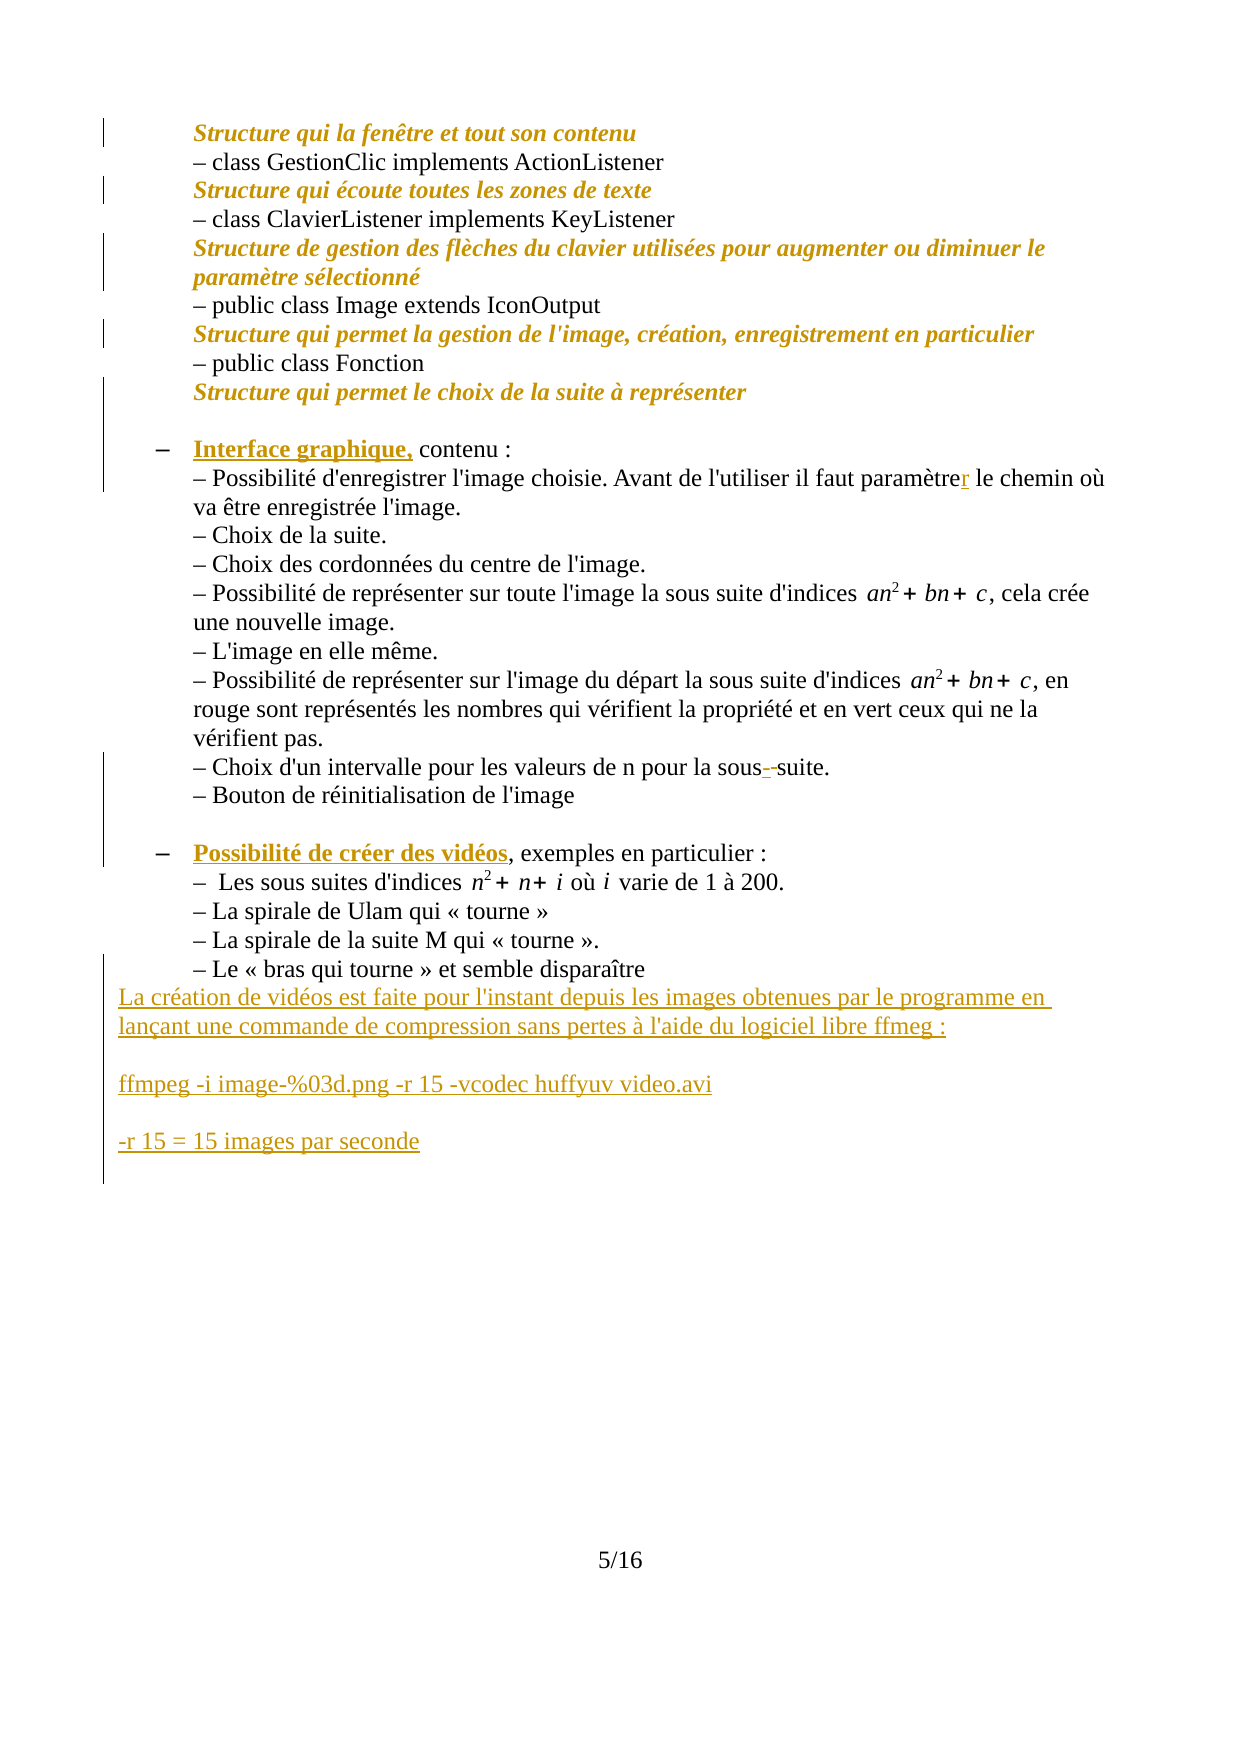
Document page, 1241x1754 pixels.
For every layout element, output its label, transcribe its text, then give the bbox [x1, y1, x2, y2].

list – Possibilité de représenter sur toute l'image la sous suite d'indices , cela crée une nouvelle image. [156, 578, 1122, 636]
list – Possibilité d'enregistrer l'image choisie. Avant de l'utiliser il faut paramètrer le chemin où va être enregistrée l'image. [156, 463, 1122, 521]
text La création de vidéos est faite pour l'instant depuis les images obtenues par le programme en lançant une commande de compression sans pertes à l'aide du logiciel libre ffmeg : [118, 982, 1122, 1040]
list – Choix des cordonnées du centre de l'image. [156, 549, 1122, 578]
list – Choix d'un intervalle pour les valeurs de n pour la sous-suite. [156, 752, 1122, 781]
list – L'image en elle même. [156, 636, 1122, 665]
list Structure qui écoute toutes les zones de texte [156, 176, 1122, 204]
list – Possibilité de représenter sur l'image du départ la sous suite d'indices , en rouge sont représentés les nombres qui vérifient la propriété et en vert ceux qui ne la vérifient pas. [156, 665, 1122, 752]
list Interface graphique, contenu : [156, 434, 1122, 463]
list Structure qui permet le choix de la suite à représenter [156, 377, 1122, 406]
list – Choix de la suite. [156, 521, 1122, 549]
list – class GestionClic implements ActionListener [156, 147, 1122, 176]
list Structure qui permet la gestion de l'image, création, enregistrement en particulier [156, 319, 1122, 348]
list Structure de gestion des flèches du clavier utilisées pour augmenter ou diminuer le paramètre sélectionné [156, 233, 1122, 291]
list – La spirale de la suite M qui « tourne ». [156, 925, 1122, 954]
list – La spirale de Ulam qui « tourne » [156, 896, 1122, 925]
list – public class Image extends IconOutput [156, 291, 1122, 319]
list – public class Fonction [156, 348, 1122, 377]
list – Le « bras qui tourne » et semble disparaître [156, 954, 1122, 982]
list – Bouton de réinitialisation de l'image [156, 781, 1122, 809]
text -r 15 = 15 images par seconde [118, 1126, 1122, 1155]
list – Les sous suites d'indices où varie de 1 à 200. [156, 867, 1122, 896]
text ffmpeg -i image-%03d.png -r 15 -vcodec huffyuv video.avi [118, 1069, 1122, 1097]
list Possibilité de créer des vidéos, exemples en particulier : [156, 838, 1122, 867]
list – class ClavierListener implements KeyListener [156, 204, 1122, 233]
list Structure qui la fenêtre et tout son contenu [156, 118, 1122, 147]
